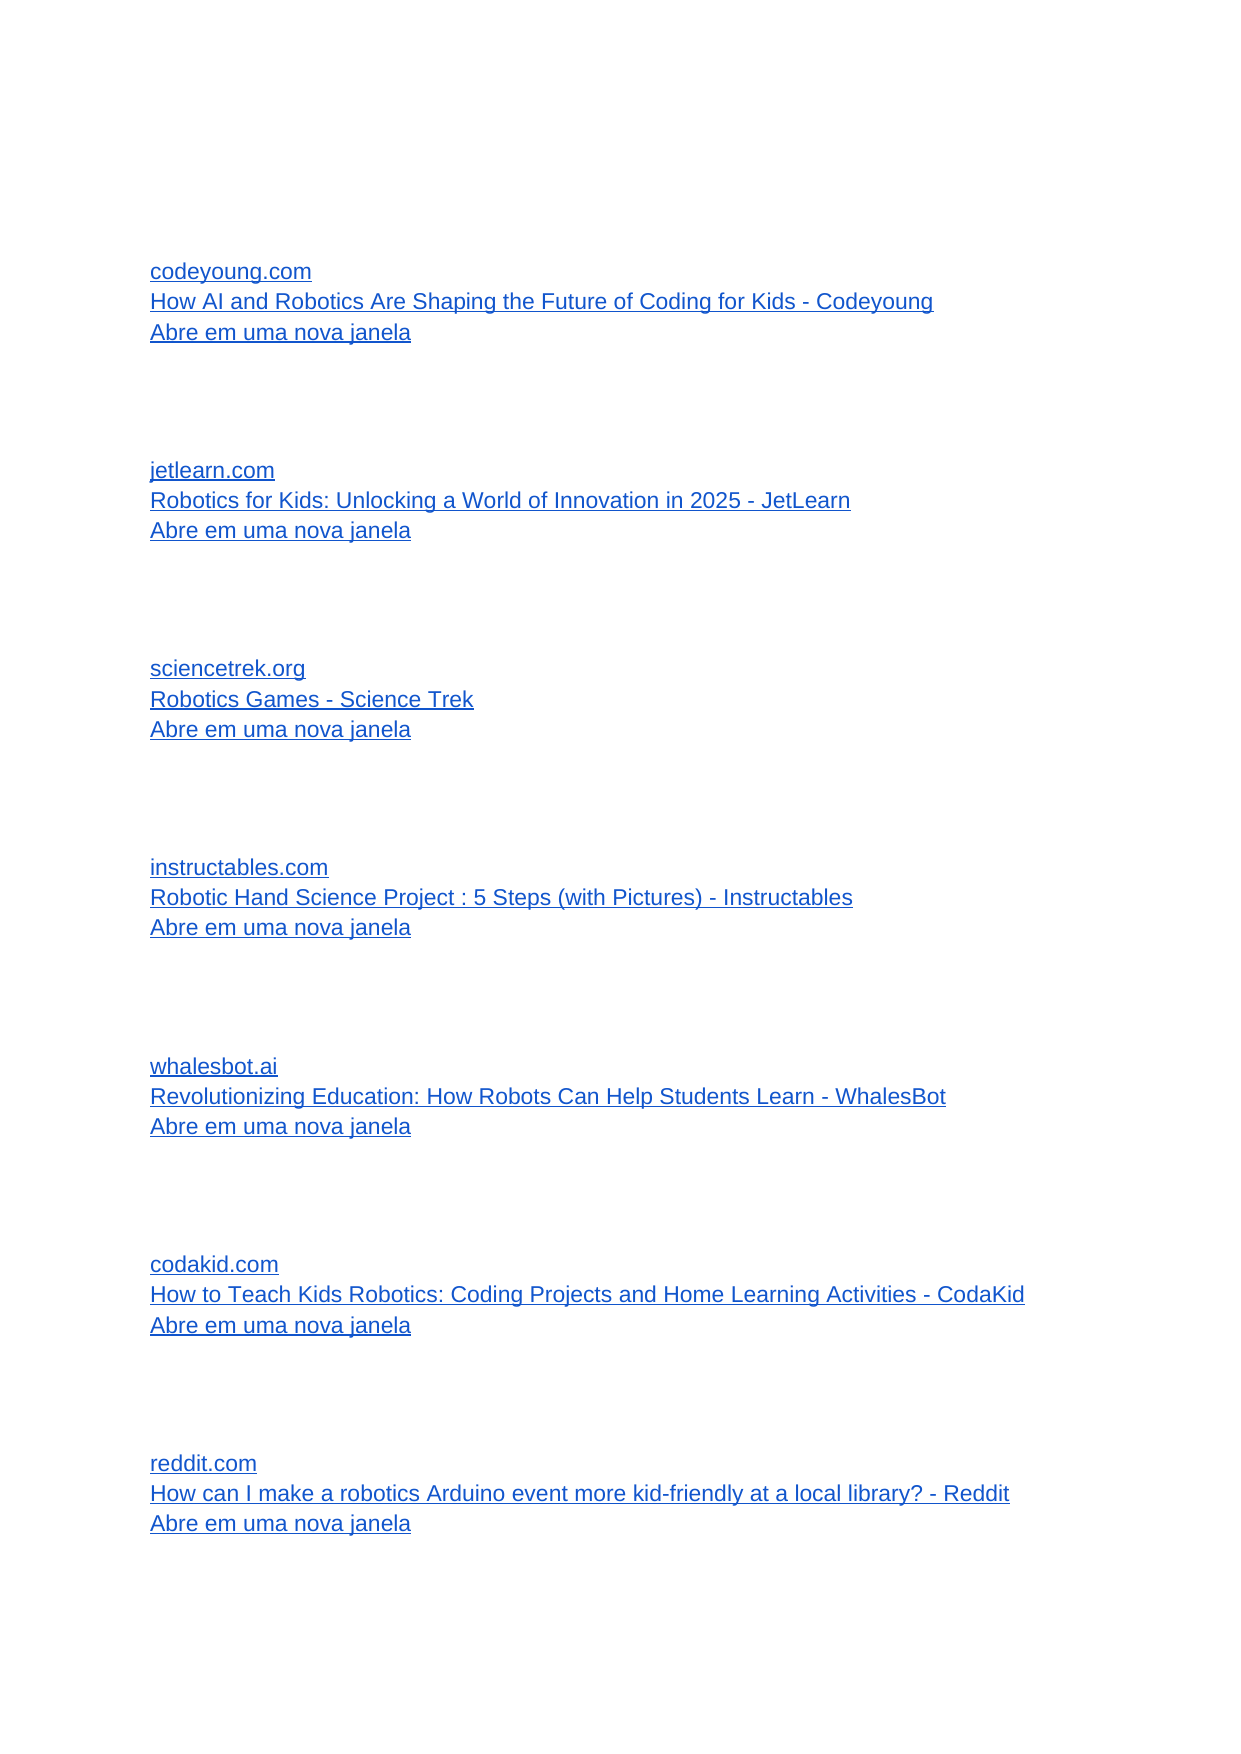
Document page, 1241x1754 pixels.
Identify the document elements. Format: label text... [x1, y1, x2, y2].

text Robotics for Kids: Unlocking a World of Innovation in 2025 - JetLearn [150, 487, 1090, 513]
picture [150, 150, 255, 255]
picture [150, 1341, 255, 1446]
picture [150, 1143, 255, 1248]
text Abre em uma nova janela [150, 318, 1090, 345]
text Abre em uma nova janela [150, 1312, 1090, 1338]
text Abre em uma nova janela [150, 1510, 1090, 1537]
picture [150, 746, 255, 851]
text reddit.com [150, 1450, 1090, 1476]
text Abre em uma nova janela [150, 716, 1090, 742]
picture [150, 944, 255, 1049]
text How AI and Robotics Are Shaping the Future of Coding for Kids - Codeyoung [150, 288, 1090, 314]
text Abre em uma nova janela [150, 517, 1090, 543]
text How to Teach Kids Robotics: Coding Projects and Home Learning Activities - CodaKid [150, 1281, 1090, 1308]
text jetlearn.com [150, 457, 1090, 483]
text codakid.com [150, 1251, 1090, 1278]
text Robotics Games - Science Trek [150, 686, 1090, 712]
text sciencetrek.org [150, 655, 1090, 682]
picture [150, 547, 255, 652]
picture [150, 348, 255, 453]
text Robotic Hand Science Project : 5 Steps (with Pictures) - Instructables [150, 884, 1090, 911]
text codeyoung.com [150, 258, 1090, 284]
text Revolutionizing Education: How Robots Can Help Students Learn - WhalesBot [150, 1083, 1090, 1109]
text whalesbot.ai [150, 1053, 1090, 1079]
text How can I make a robotics Arduino event more kid-friendly at a local library? - Reddit [150, 1480, 1090, 1506]
text instructables.com [150, 854, 1090, 880]
text Abre em uma nova janela [150, 914, 1090, 941]
text Abre em uma nova janela [150, 1113, 1090, 1139]
